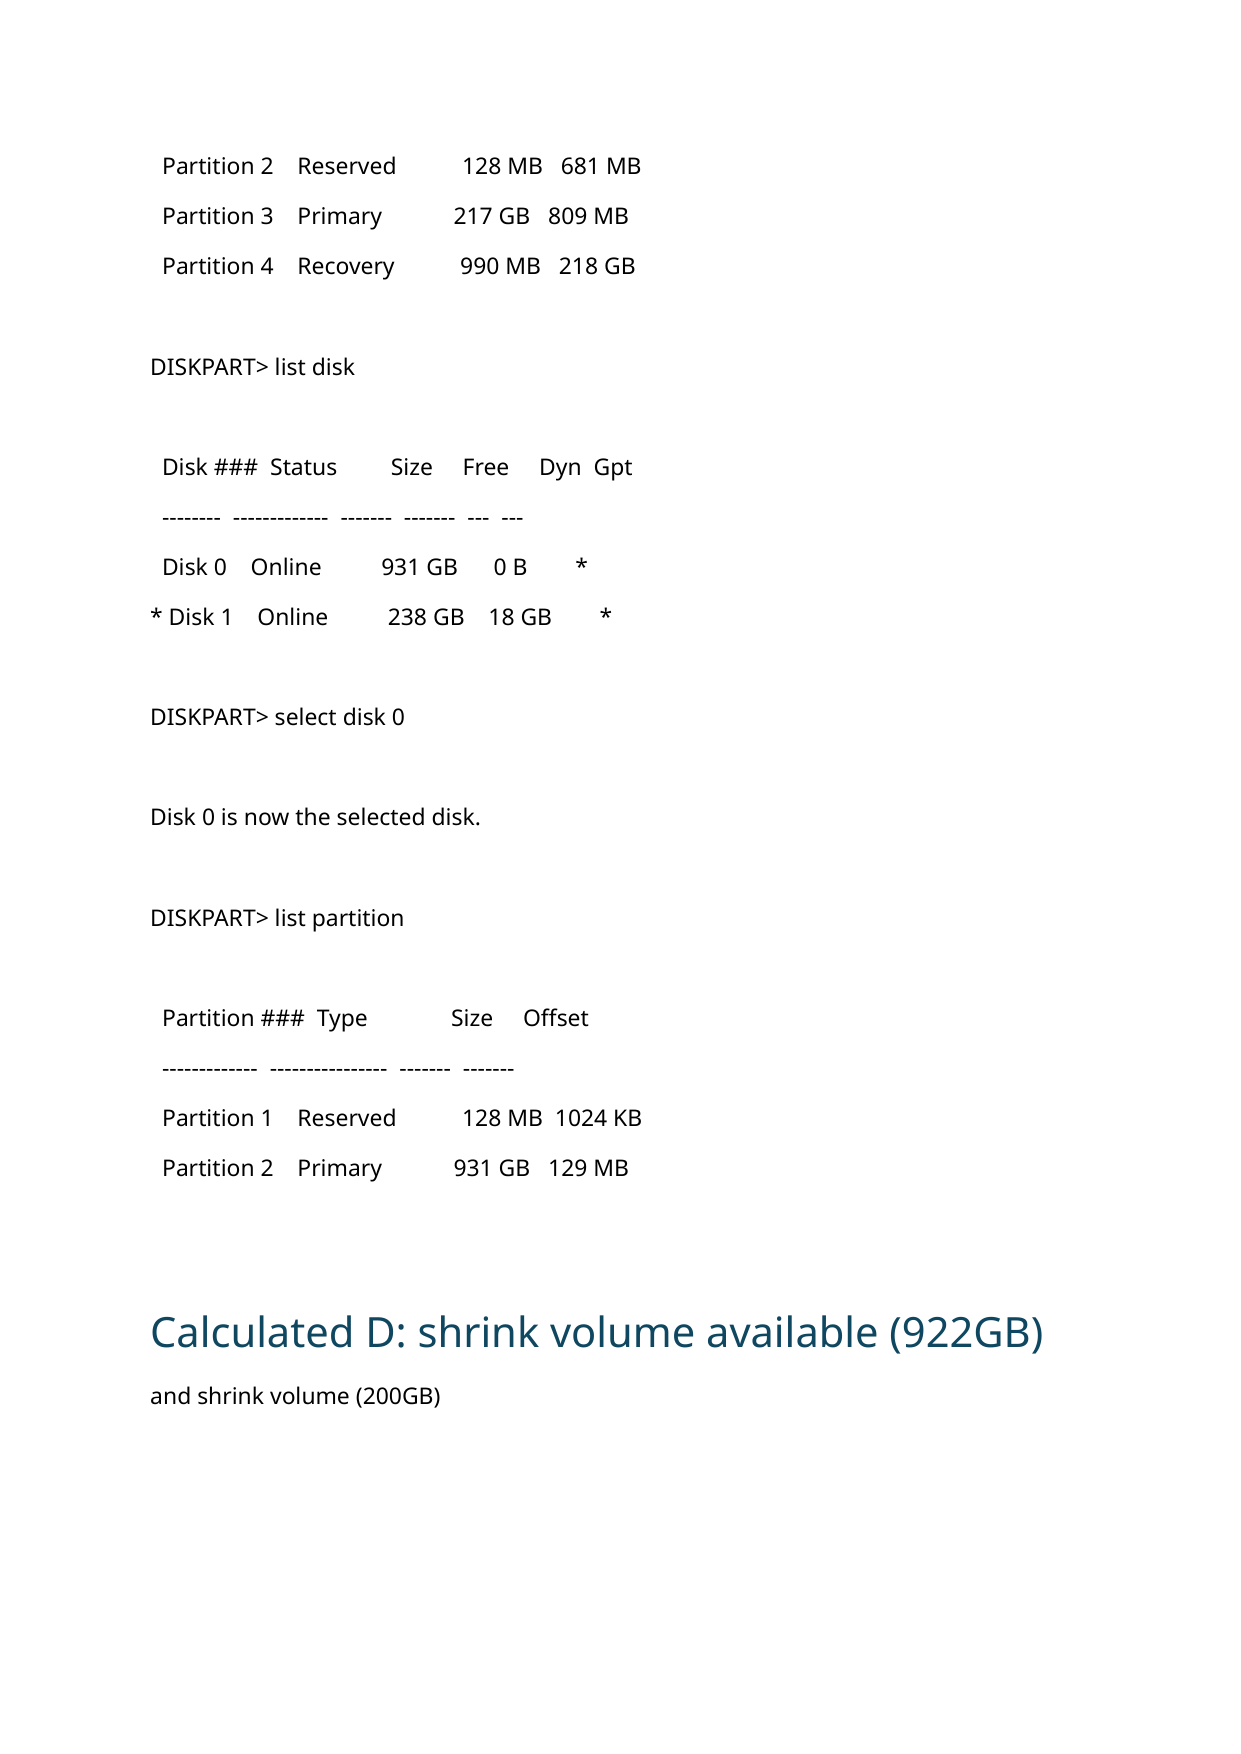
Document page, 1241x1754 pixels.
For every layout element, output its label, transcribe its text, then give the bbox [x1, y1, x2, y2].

text Calculated D: shrink volume available (922GB) [150, 1302, 1090, 1359]
text Disk ### Status Size Free Dyn Gpt [150, 451, 1090, 482]
text Disk 0 Online 931 GB 0 B * [150, 551, 1090, 582]
text DISKPART> list disk [150, 350, 1090, 382]
text ------------- ---------------- ------- ------- [150, 1052, 1090, 1083]
text -------- ------------- ------- ------- --- --- [150, 501, 1090, 532]
text * Disk 1 Online 238 GB 18 GB * [150, 601, 1090, 632]
text Disk 0 is now the selected disk. [150, 801, 1090, 833]
text and shrink volume (200GB) [150, 1380, 1090, 1411]
text DISKPART> list partition [150, 902, 1090, 933]
text Partition ### Type Size Offset [150, 1002, 1090, 1033]
text Partition 4 Recovery 990 MB 218 GB [150, 250, 1090, 281]
text Partition 1 Reserved 128 MB 1024 KB [150, 1102, 1090, 1133]
text DISKPART> select disk 0 [150, 701, 1090, 732]
text Partition 2 Reserved 128 MB 681 MB [150, 150, 1090, 181]
text Partition 3 Primary 217 GB 809 MB [150, 200, 1090, 231]
text Partition 2 Primary 931 GB 129 MB [150, 1152, 1090, 1183]
